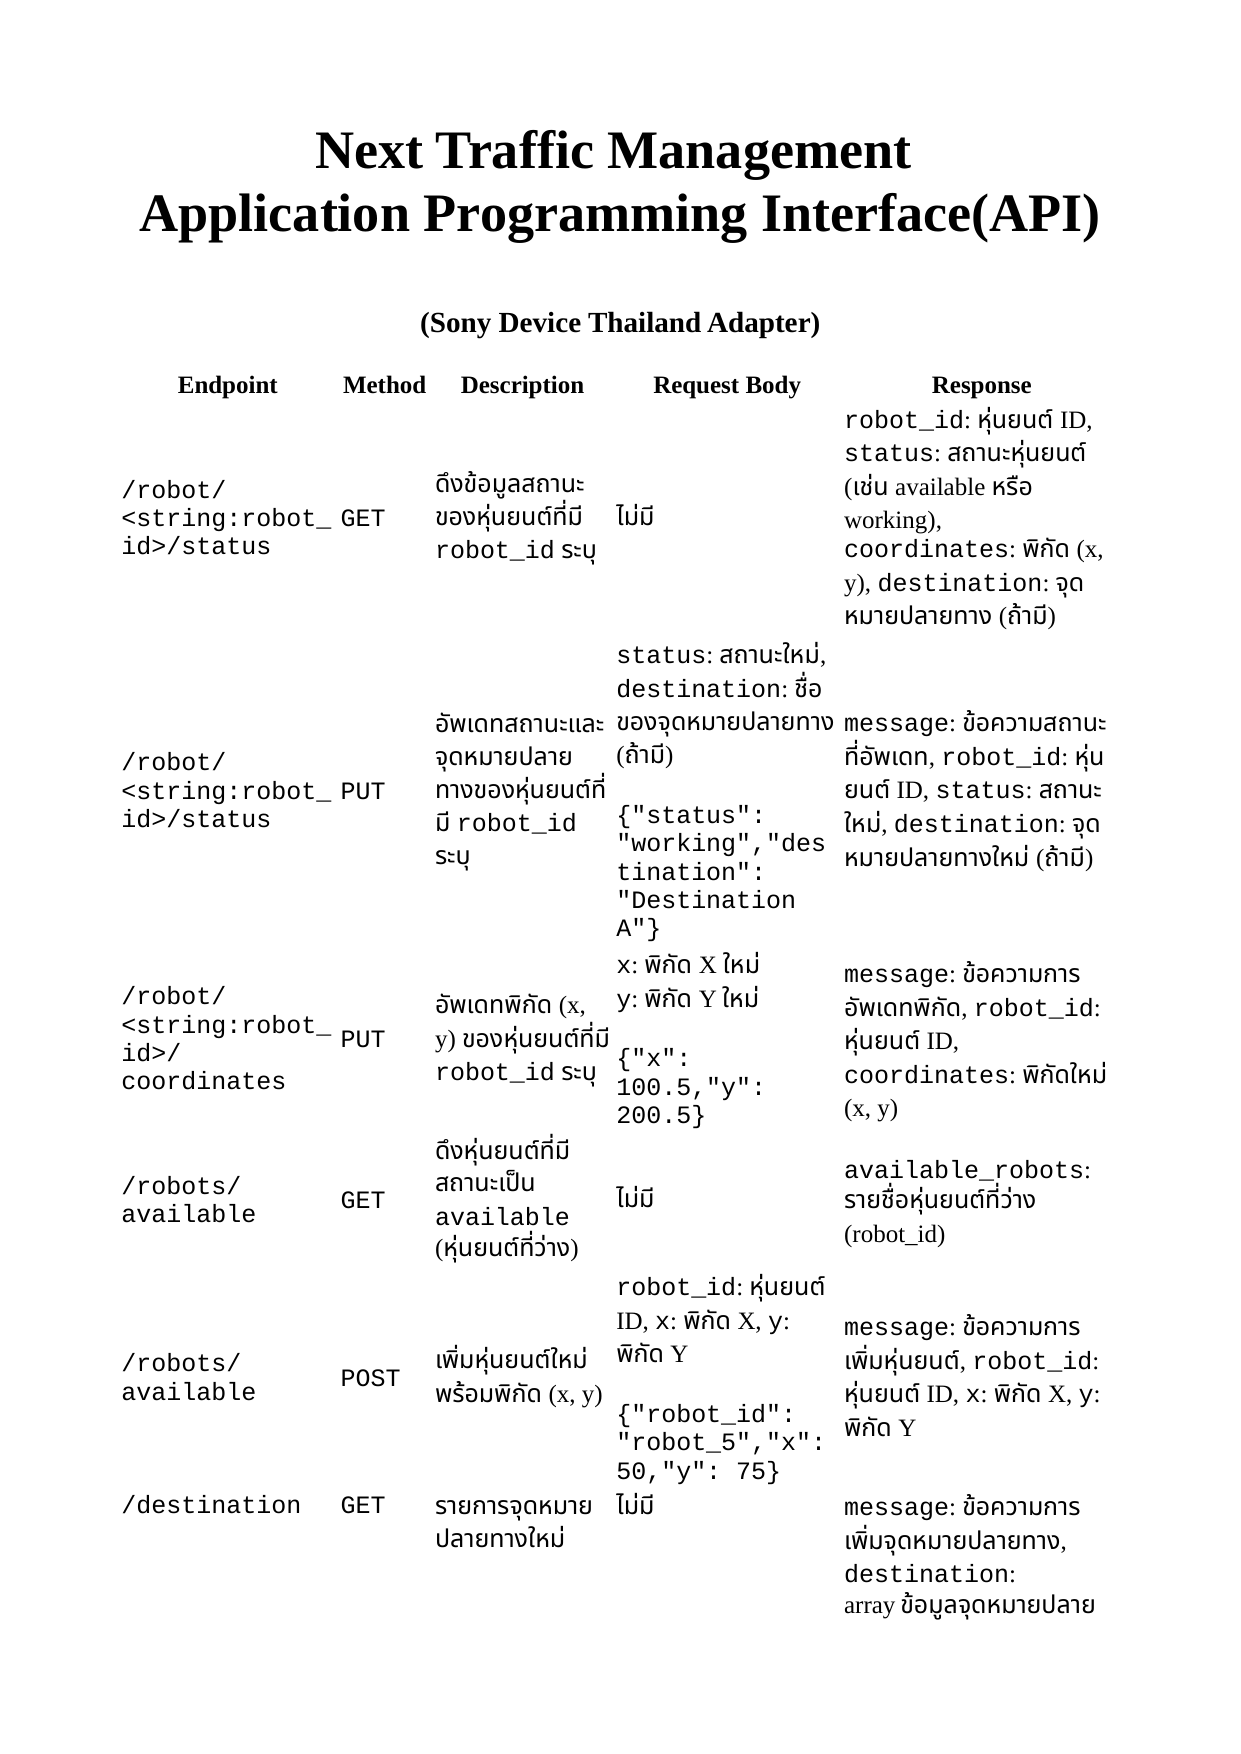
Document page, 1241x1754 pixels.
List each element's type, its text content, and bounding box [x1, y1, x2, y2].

table_cell GET [338, 402, 432, 638]
table_cell อัพเดทพิกัด (x, y) ของหุ่นยนต์ที่มี robot_id ระบุ [432, 947, 613, 1134]
table_header Endpoint [118, 367, 337, 402]
table_header Method [338, 367, 432, 402]
table_cell POST [338, 1269, 432, 1489]
table_cell /robots/available [118, 1134, 337, 1269]
table_cell x: พิกัด X ใหม่ y: พิกัด Y ใหม่ {"x": 100.5,"y": 200.5} [613, 947, 841, 1134]
table_cell GET [338, 1134, 432, 1269]
table_cell /destination [118, 1490, 337, 1627]
table_cell robot_id: หุ่นยนต์ ID, x: พิกัด X, y: พิกัด Y {"robot_id": "robot_5","x": 50,"y": 75} [613, 1269, 841, 1489]
table_cell PUT [338, 947, 432, 1134]
table_cell /robot/<string:robot_id>/coordinates [118, 947, 337, 1134]
table_cell เพิ่มหุ่นยนต์ใหม่พร้อมพิกัด (x, y) [432, 1269, 613, 1489]
table_cell PUT [338, 638, 432, 947]
table_cell message: ข้อความการเพิ่มจุดหมายปลายทาง, destination: arrayข้อมูลจุดหมายปลาย [841, 1490, 1122, 1627]
text Application Programming Interface(API) [118, 180, 1122, 243]
table_cell /robots/available [118, 1269, 337, 1489]
table_header Response [841, 367, 1122, 402]
table_cell available_robots: รายชื่อหุ่นยนต์ที่ว่าง (robot_id) [841, 1134, 1122, 1269]
table_cell อัพเดทสถานะและจุดหมายปลายทางของหุ่นยนต์ที่มี robot_id ระบุ [432, 638, 613, 947]
table_cell ไม่มี [613, 1134, 841, 1269]
table_header Request Body [613, 367, 841, 402]
table_cell รายการจุดหมายปลายทางใหม่ [432, 1490, 613, 1627]
table_cell /robot/<string:robot_id>/status [118, 638, 337, 947]
table_cell /robot/<string:robot_id>/status [118, 402, 337, 638]
table_cell GET [338, 1490, 432, 1627]
table_cell ดึงข้อมูลสถานะของหุ่นยนต์ที่มี robot_id ระบุ [432, 402, 613, 638]
table_cell message: ข้อความการอัพเดทพิกัด, robot_id: หุ่นยนต์ ID, coordinates: พิกัดใหม่ (x, y) [841, 947, 1122, 1134]
table_cell message: ข้อความสถานะที่อัพเดท, robot_id: หุ่นยนต์ ID, status: สถานะใหม่, destination: จุดหมายปลายทางใหม่ (ถ้ามี) [841, 638, 1122, 947]
text (Sony Device Thailand Adapter) [118, 305, 1122, 338]
table_cell ดึงหุ่นยนต์ที่มีสถานะเป็น available (หุ่นยนต์ที่ว่าง) [432, 1134, 613, 1269]
table_cell ไม่มี [613, 1490, 841, 1627]
table_cell message: ข้อความการเพิ่มหุ่นยนต์, robot_id: หุ่นยนต์ ID, x: พิกัด X, y: พิกัด Y [841, 1269, 1122, 1489]
table_cell status: สถานะใหม่, destination: ชื่อของจุดหมายปลายทาง (ถ้ามี) {"status": "working","destination": "Destination A"} [613, 638, 841, 947]
table_header Description [432, 367, 613, 402]
table_cell robot_id: หุ่นยนต์ ID, status: สถานะหุ่นยนต์ (เช่น available หรือ working), coordinates: พิกัด (x, y), destination: จุดหมายปลายทาง (ถ้ามี) [841, 402, 1122, 638]
text Next Traffic Management [118, 118, 1122, 180]
table_cell ไม่มี [613, 402, 841, 638]
